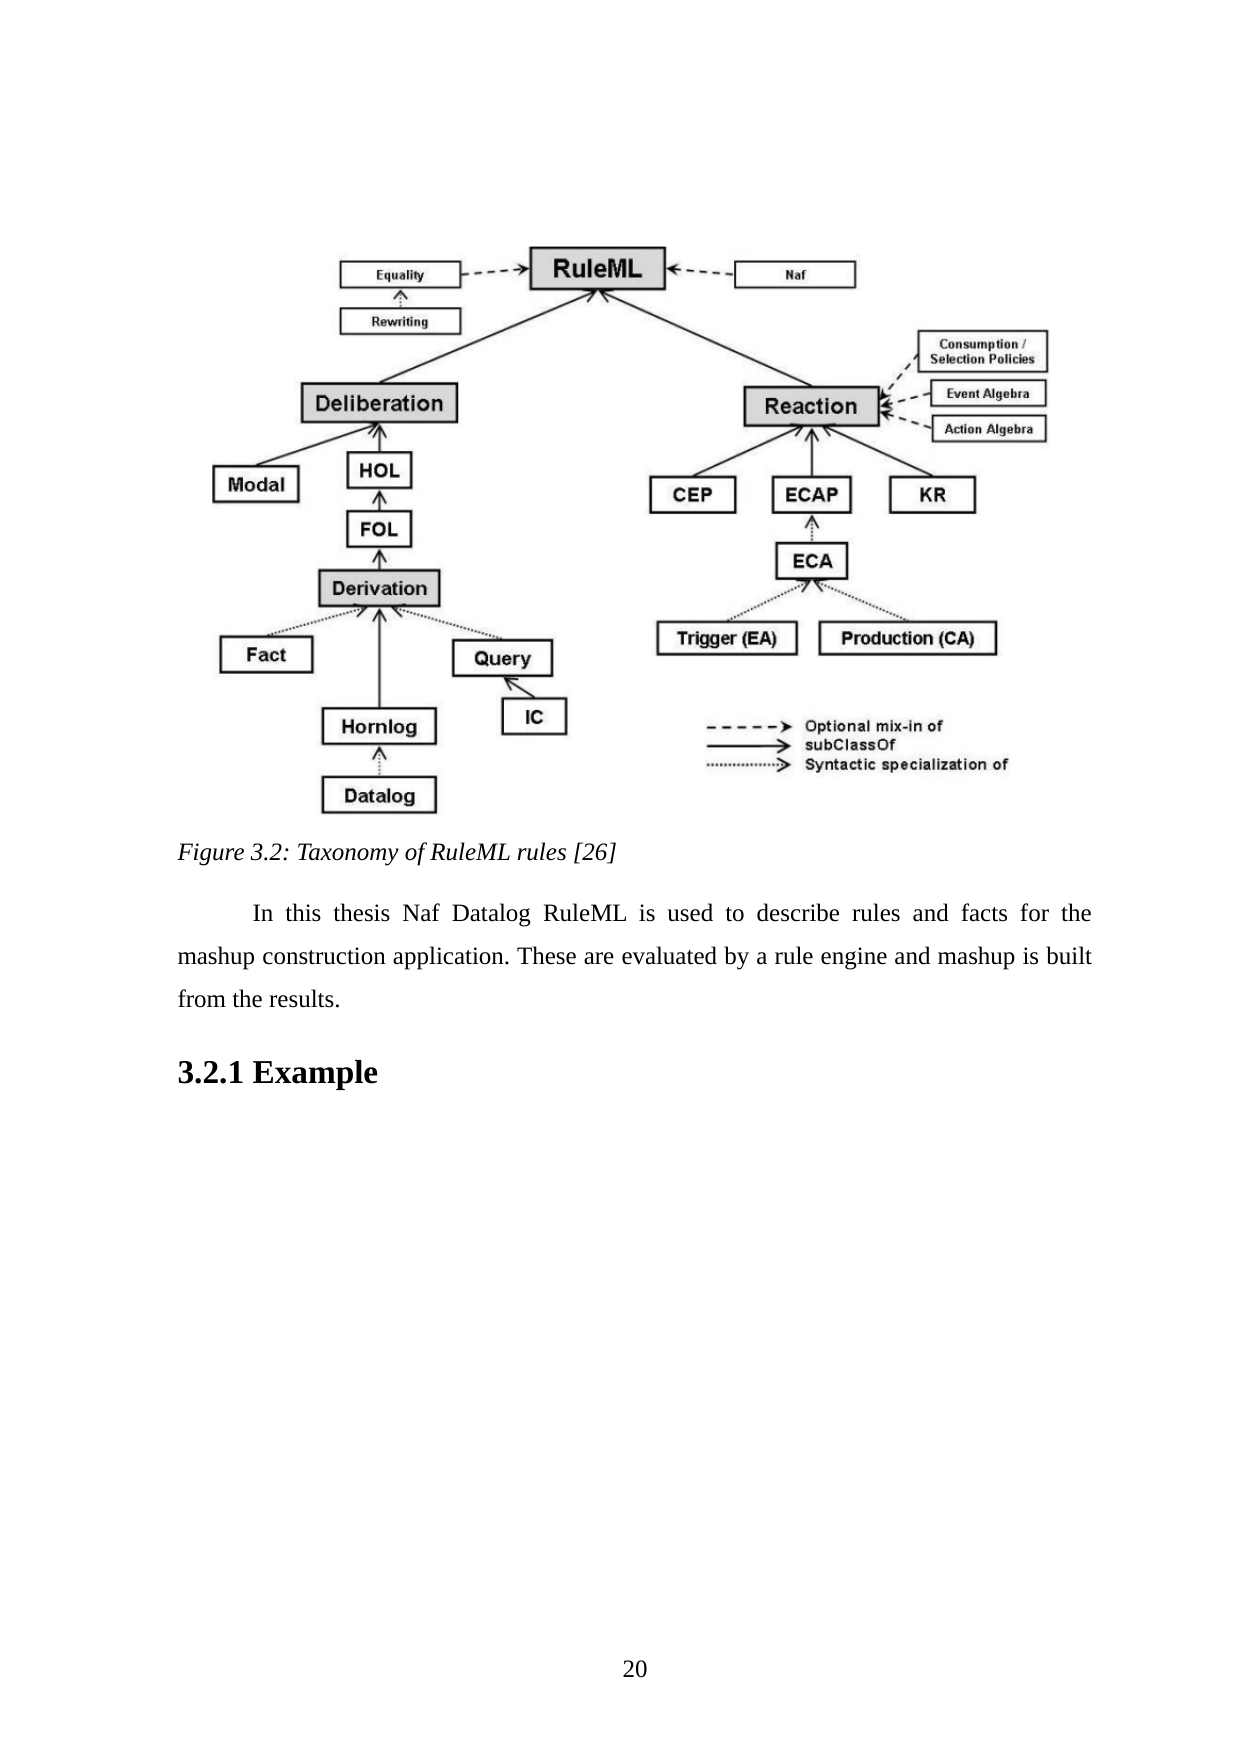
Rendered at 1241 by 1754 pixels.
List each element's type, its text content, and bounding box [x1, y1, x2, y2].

text In this thesis Naf Datalog RuleML is used to describe rules and facts for the mashup construction application. These are evaluated by a rule engine and mashup is built from the results. [177, 866, 1093, 1013]
picture [177, 236, 1093, 823]
text [177, 206, 1093, 236]
subtitle Example [177, 1052, 1093, 1091]
text Figure 3.2: Taxonomy of RuleML rules [26] [177, 823, 1093, 866]
